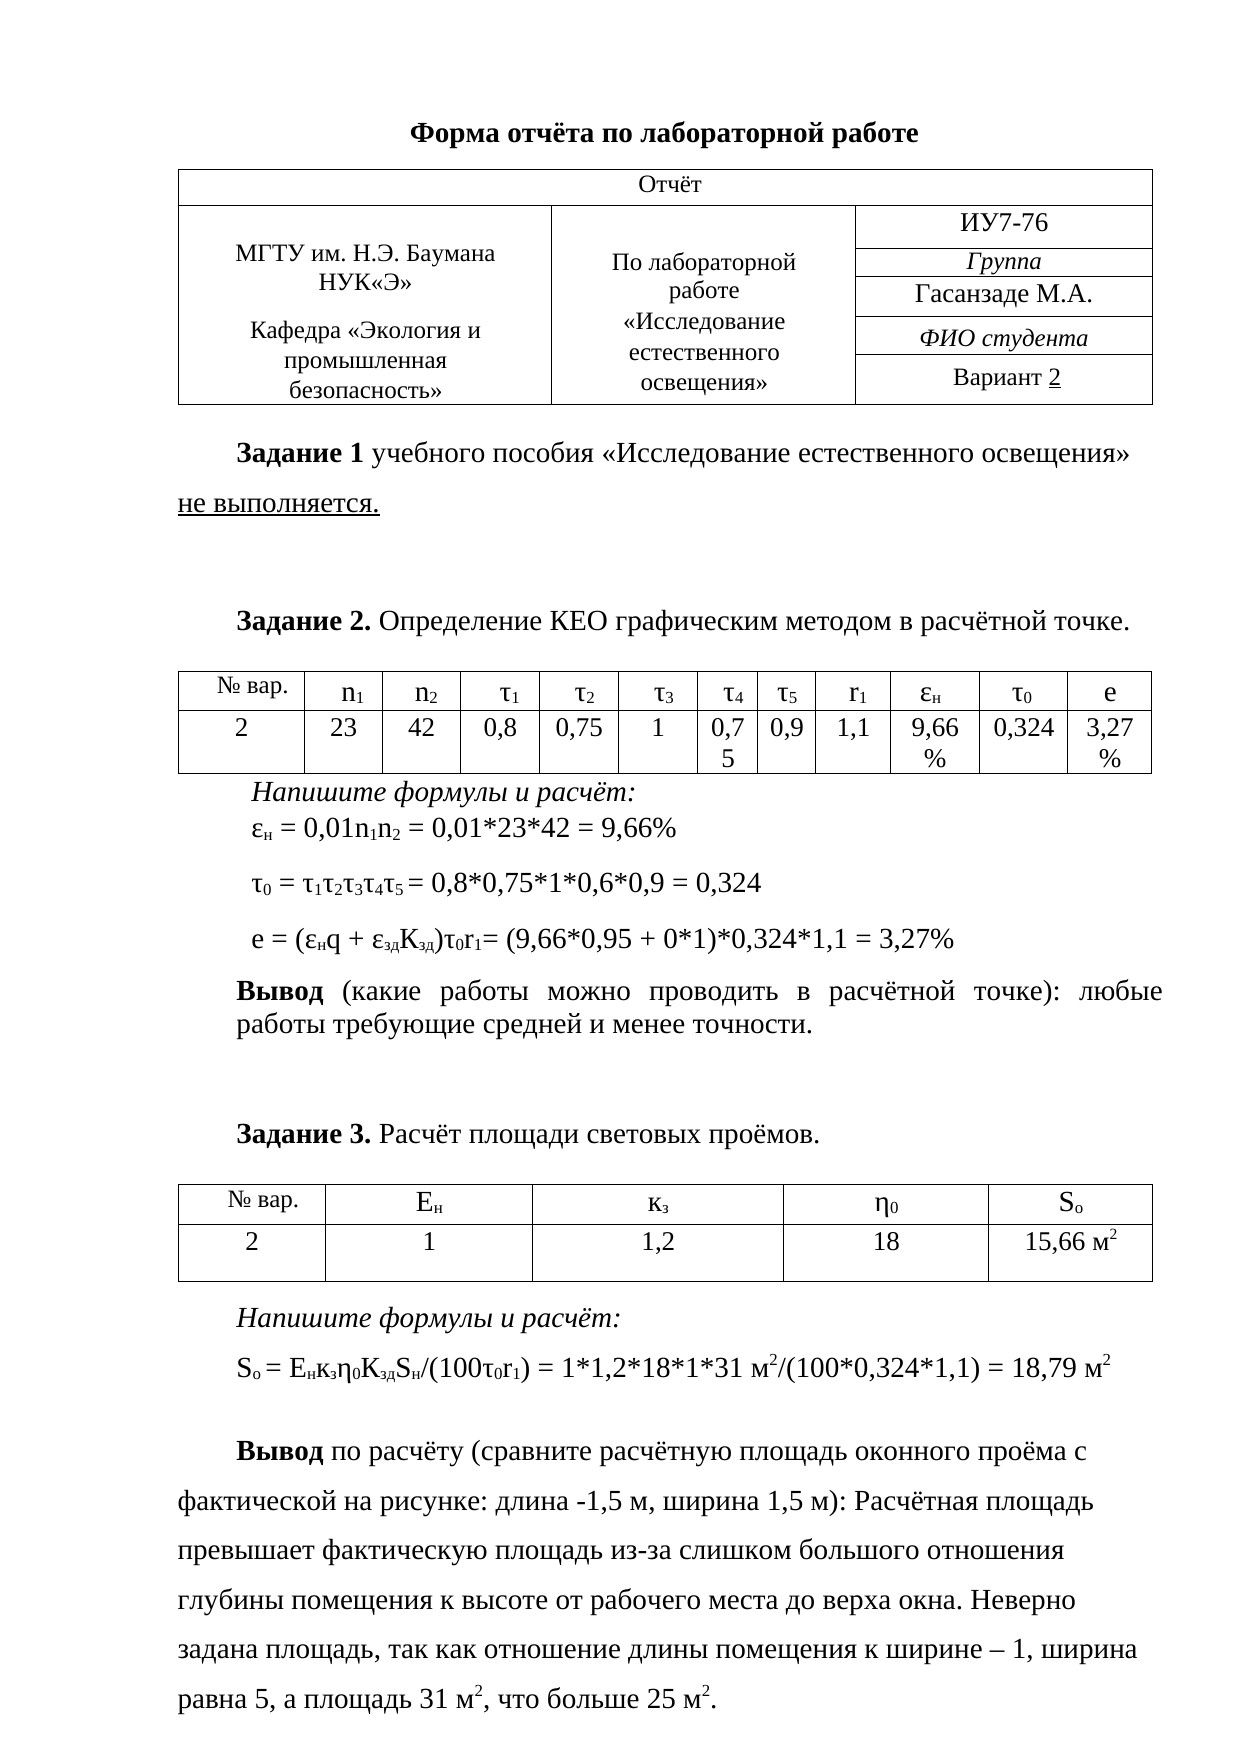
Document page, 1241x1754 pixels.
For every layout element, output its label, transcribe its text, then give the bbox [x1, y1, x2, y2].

table_header Sо [989, 1185, 1152, 1224]
table_cell 0,324 [980, 711, 1067, 773]
text Задание 3. Расчёт площади световых проёмов. [236, 1116, 1163, 1149]
table_cell 9,66% [891, 711, 979, 773]
table_header η0 [784, 1185, 988, 1224]
table_cell 42 [383, 711, 460, 773]
table_cell 3,27% [1068, 711, 1151, 773]
table_cell ИУ7-76 [856, 206, 1152, 247]
table_header № вар. [179, 1185, 325, 1224]
table_cell 2 [179, 1225, 325, 1281]
table_cell 0,8 [461, 711, 539, 773]
text Вывод по расчёту (сравните расчётную площадь оконного проёма с фактической на рисунке: длина -1,5 м, ширина 1,5 м): Расчётная площадь превышает фактическую площадь из-за слишком большого отношения глубины помещения к высоте от рабочего места до верха окна. Неверно задана площадь, так как отношение длины помещения к ширине – 1, ширина равна 5, а площадь 31 м2, что больше 25 м2. [177, 1433, 1156, 1714]
table_header Отчёт [179, 170, 1152, 205]
text е = (εнq + εздКзд)τ0r1= (9,66*0,95 + 0*1)*0,324*1,1 = 3,27% [251, 921, 1156, 954]
table_header r1 [816, 672, 890, 710]
table_cell 1 [619, 711, 697, 773]
table_header n1 [305, 672, 382, 710]
table_cell 0,9 [758, 711, 815, 773]
table_cell Гасанзаде М.А. [856, 277, 1152, 316]
text Sо = Енкзη0КздSн/(100τ0r1) = 1*1,2*18*1*31 м2/(100*0,324*1,1) = 18,79 м2 [236, 1350, 1163, 1383]
table_header τ3 [619, 672, 697, 710]
text Вывод (какие работы можно проводить в расчётной точке): любые работы требующие средней и менее точности. [236, 974, 1163, 1041]
table_cell 18 [784, 1225, 988, 1281]
table_cell Группа [856, 249, 1152, 276]
text εн = 0,01n1n2 = 0,01*23*42 = 9,66% [251, 810, 1156, 844]
table_cell 23 [305, 711, 382, 773]
table_header № вар. [179, 672, 304, 710]
table_header τ0 [980, 672, 1067, 710]
table_header Ен [326, 1185, 532, 1224]
table_header е [1068, 672, 1151, 710]
table_header τ4 [698, 672, 757, 710]
table_cell 1 [326, 1225, 532, 1281]
table_cell 15,66 м2 [989, 1225, 1152, 1281]
table_header n2 [383, 672, 460, 710]
table_cell 2 [179, 711, 304, 773]
text Форма отчёта по лабораторной работе [408, 116, 921, 149]
table_cell 1,2 [533, 1225, 783, 1281]
table_cell 1,1 [816, 711, 890, 773]
table_cell МГТУ им. Н.Э. Баумана НУК«Э» Кафедра «Экология и промышленная безопасность» [179, 206, 551, 404]
text Напишите формулы и расчёт: [251, 774, 1163, 808]
table_header τ1 [461, 672, 539, 710]
text τ0 = τ1τ2τ3τ4τ5 = 0,8*0,75*1*0,6*0,9 = 0,324 [251, 866, 1156, 899]
table_header кз [533, 1185, 783, 1224]
table_cell 0,75 [698, 711, 757, 773]
table_header τ2 [540, 672, 618, 710]
table_cell По лабораторной работе «Исследование естественного освещения» [552, 206, 855, 404]
text Задание 2. Определение КЕО графическим методом в расчётной точке. [236, 603, 1163, 636]
text Напишите формулы и расчёт: [236, 1300, 1163, 1333]
table_cell ФИО студента [856, 317, 1152, 354]
text Задание 1 учебного пособия «Исследование естественного освещения» не выполняется. [177, 436, 1156, 519]
table_header εн [891, 672, 979, 710]
table_header τ5 [758, 672, 815, 710]
table_cell 0,75 [540, 711, 618, 773]
table_cell Вариант 2 [856, 355, 1152, 404]
